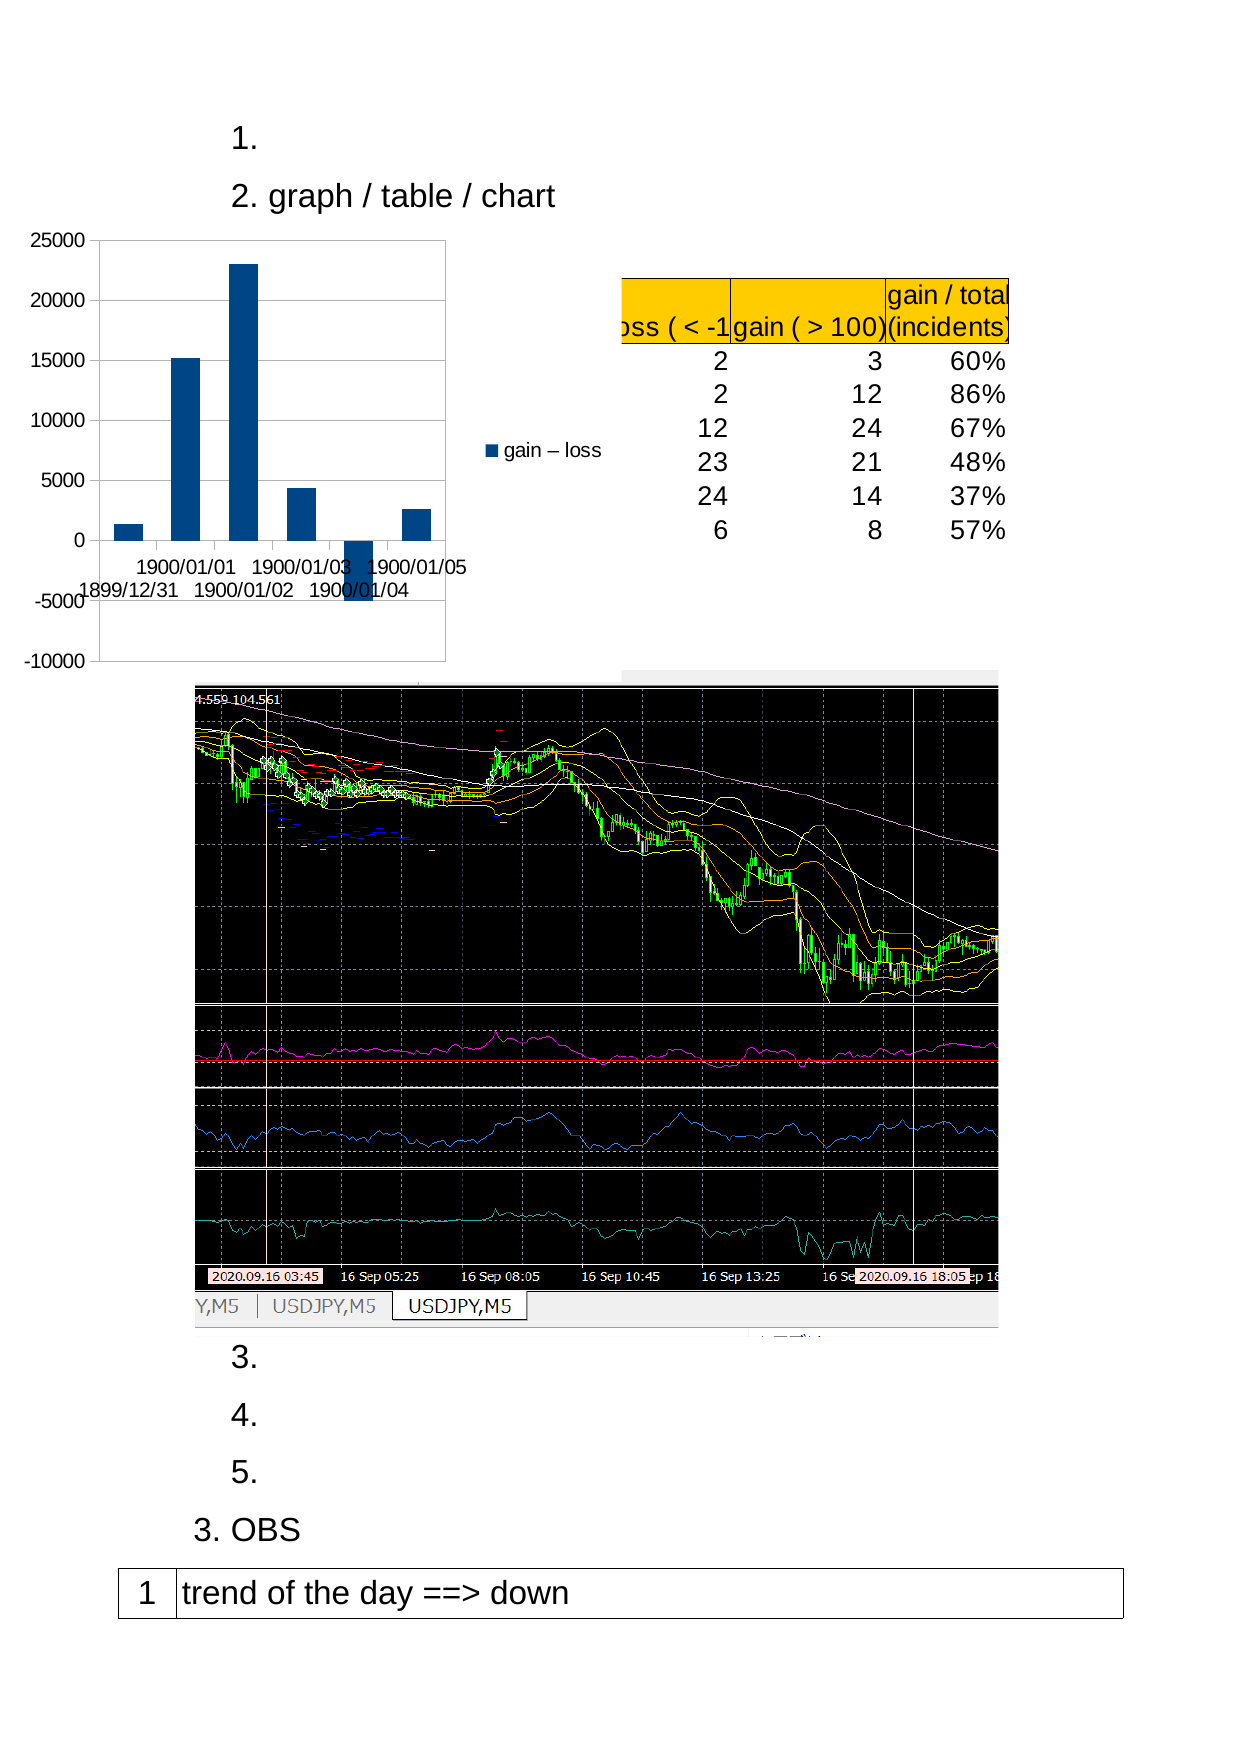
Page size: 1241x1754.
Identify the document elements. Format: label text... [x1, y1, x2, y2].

table_header trend of the day ==> down [177, 1569, 1123, 1617]
table_header 1 [119, 1569, 176, 1617]
list graph / table / chart [231, 176, 1122, 214]
list OBS [193, 1510, 1122, 1548]
picture [195, 670, 999, 1337]
